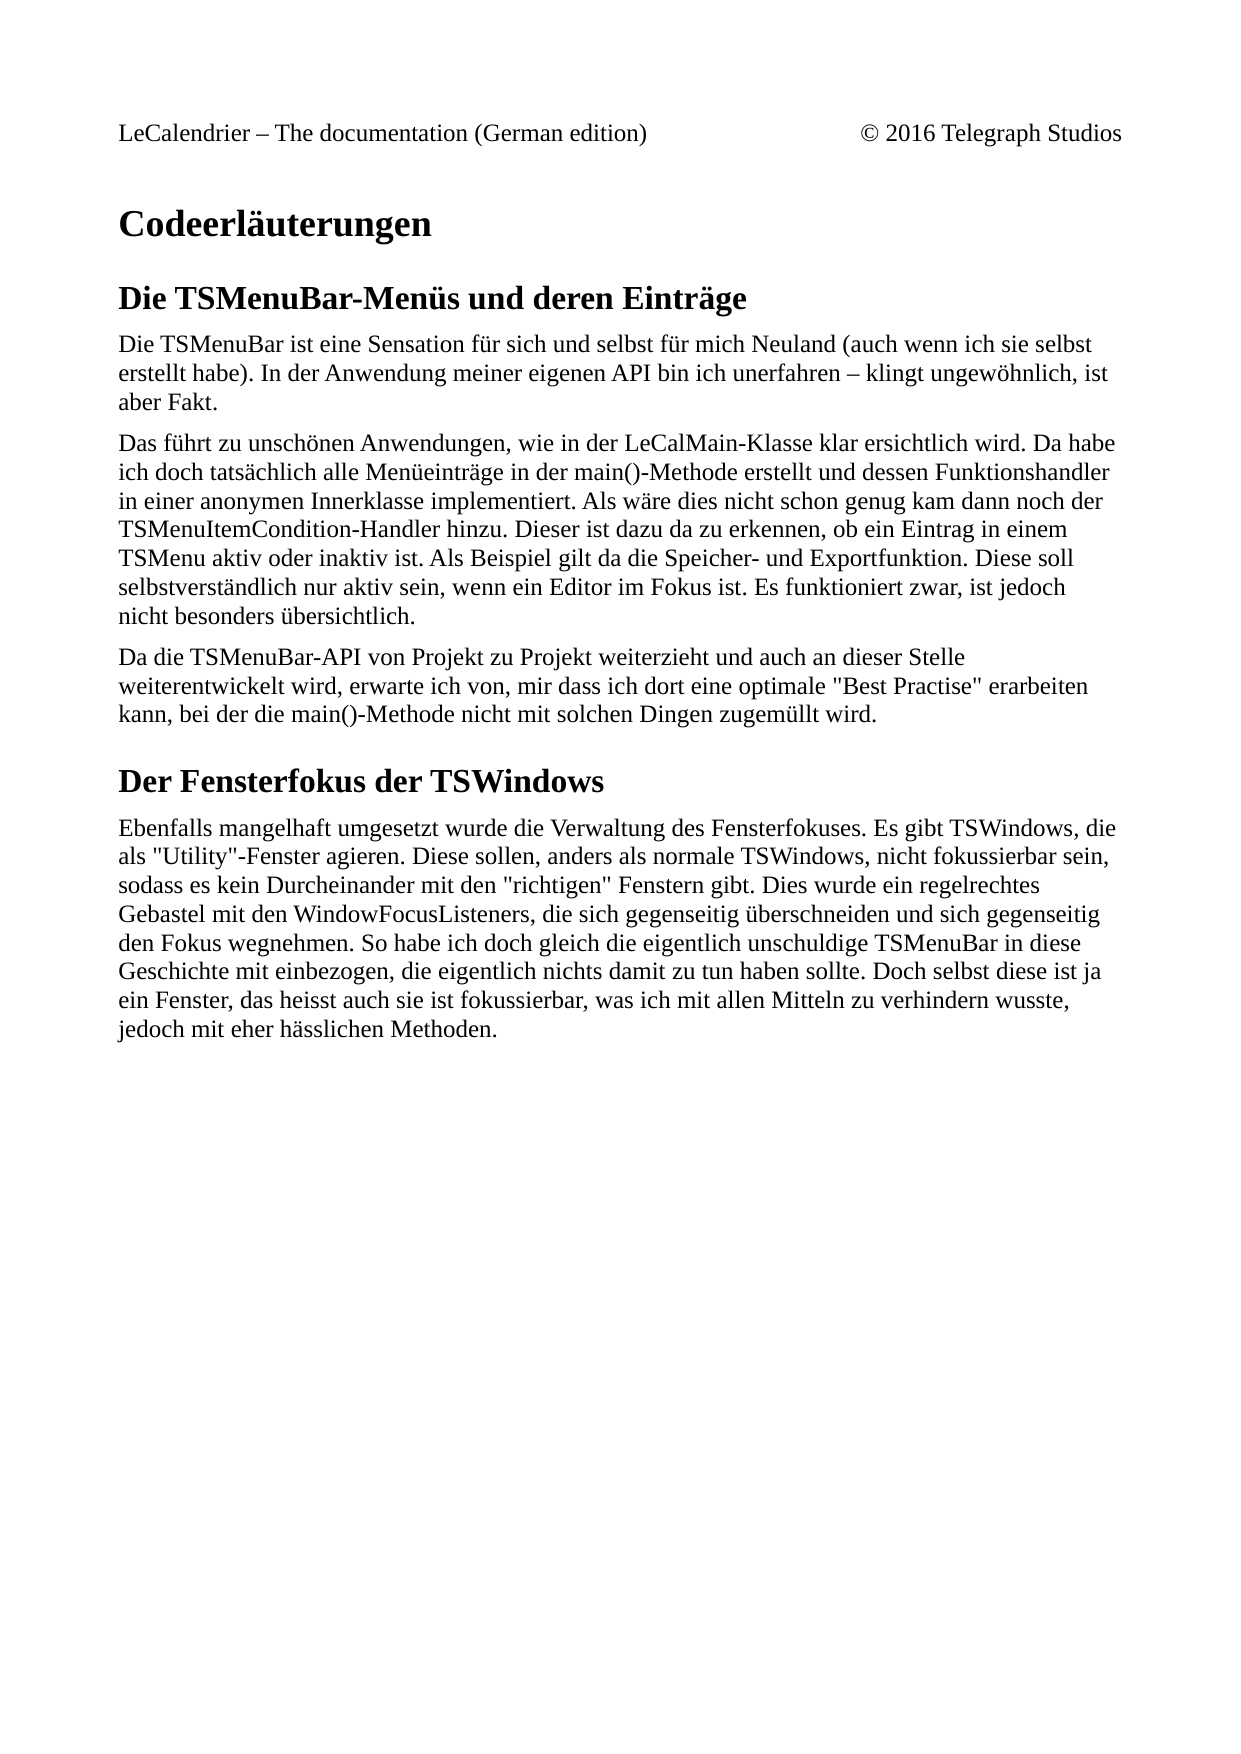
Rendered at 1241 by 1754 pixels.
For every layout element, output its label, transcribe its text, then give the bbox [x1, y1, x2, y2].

subtitle Codeerläuterungen [118, 201, 1122, 245]
subtitle Der Fensterfokus der TSWindows [118, 762, 1122, 800]
text Die TSMenuBar ist eine Sensation für sich und selbst für mich Neuland (auch wenn ich sie selbst erstellt habe). In der Anwendung meiner eigenen API bin ich unerfahren – klingt ungewöhnlich, ist aber Fakt. [118, 329, 1122, 416]
text Das führt zu unschönen Anwendungen, wie in der LeCalMain-Klasse klar ersichtlich wird. Da habe ich doch tatsächlich alle Menüeinträge in der main()-Methode erstellt und dessen Funktionshandler in einer anonymen Innerklasse implementiert. Als wäre dies nicht schon genug kam dann noch der TSMenuItemCondition-Handler hinzu. Dieser ist dazu da zu erkennen, ob ein Eintrag in einem TSMenu aktiv oder inaktiv ist. Als Beispiel gilt da die Speicher- und Exportfunktion. Diese soll selbstverständlich nur aktiv sein, wenn ein Editor im Fokus ist. Es funktioniert zwar, ist jedoch nicht besonders übersichtlich. [118, 428, 1122, 629]
text Da die TSMenuBar-API von Projekt zu Projekt weiterzieht und auch an dieser Stelle weiterentwickelt wird, erwarte ich von, mir dass ich dort eine optimale "Best Practise" erarbeiten kann, bei der die main()-Methode nicht mit solchen Dingen zugemüllt wird. [118, 642, 1122, 728]
subtitle Die TSMenuBar-Menüs und deren Einträge [118, 278, 1122, 317]
text Ebenfalls mangelhaft umgesetzt wurde die Verwaltung des Fensterfokuses. Es gibt TSWindows, die als "Utility"-Fenster agieren. Diese sollen, anders als normale TSWindows, nicht fokussierbar sein, sodass es kein Durcheinander mit den "richtigen" Fenstern gibt. Dies wurde ein regelrechtes Gebastel mit den WindowFocusListeners, die sich gegenseitig überschneiden und sich gegenseitig den Fokus wegnehmen. So habe ich doch gleich die eigentlich unschuldige TSMenuBar in diese Geschichte mit einbezogen, die eigentlich nichts damit zu tun haben sollte. Doch selbst diese ist ja ein Fenster, das heisst auch sie ist fokussierbar, was ich mit allen Mitteln zu verhindern wusste, jedoch mit eher hässlichen Methoden. [118, 813, 1122, 1043]
